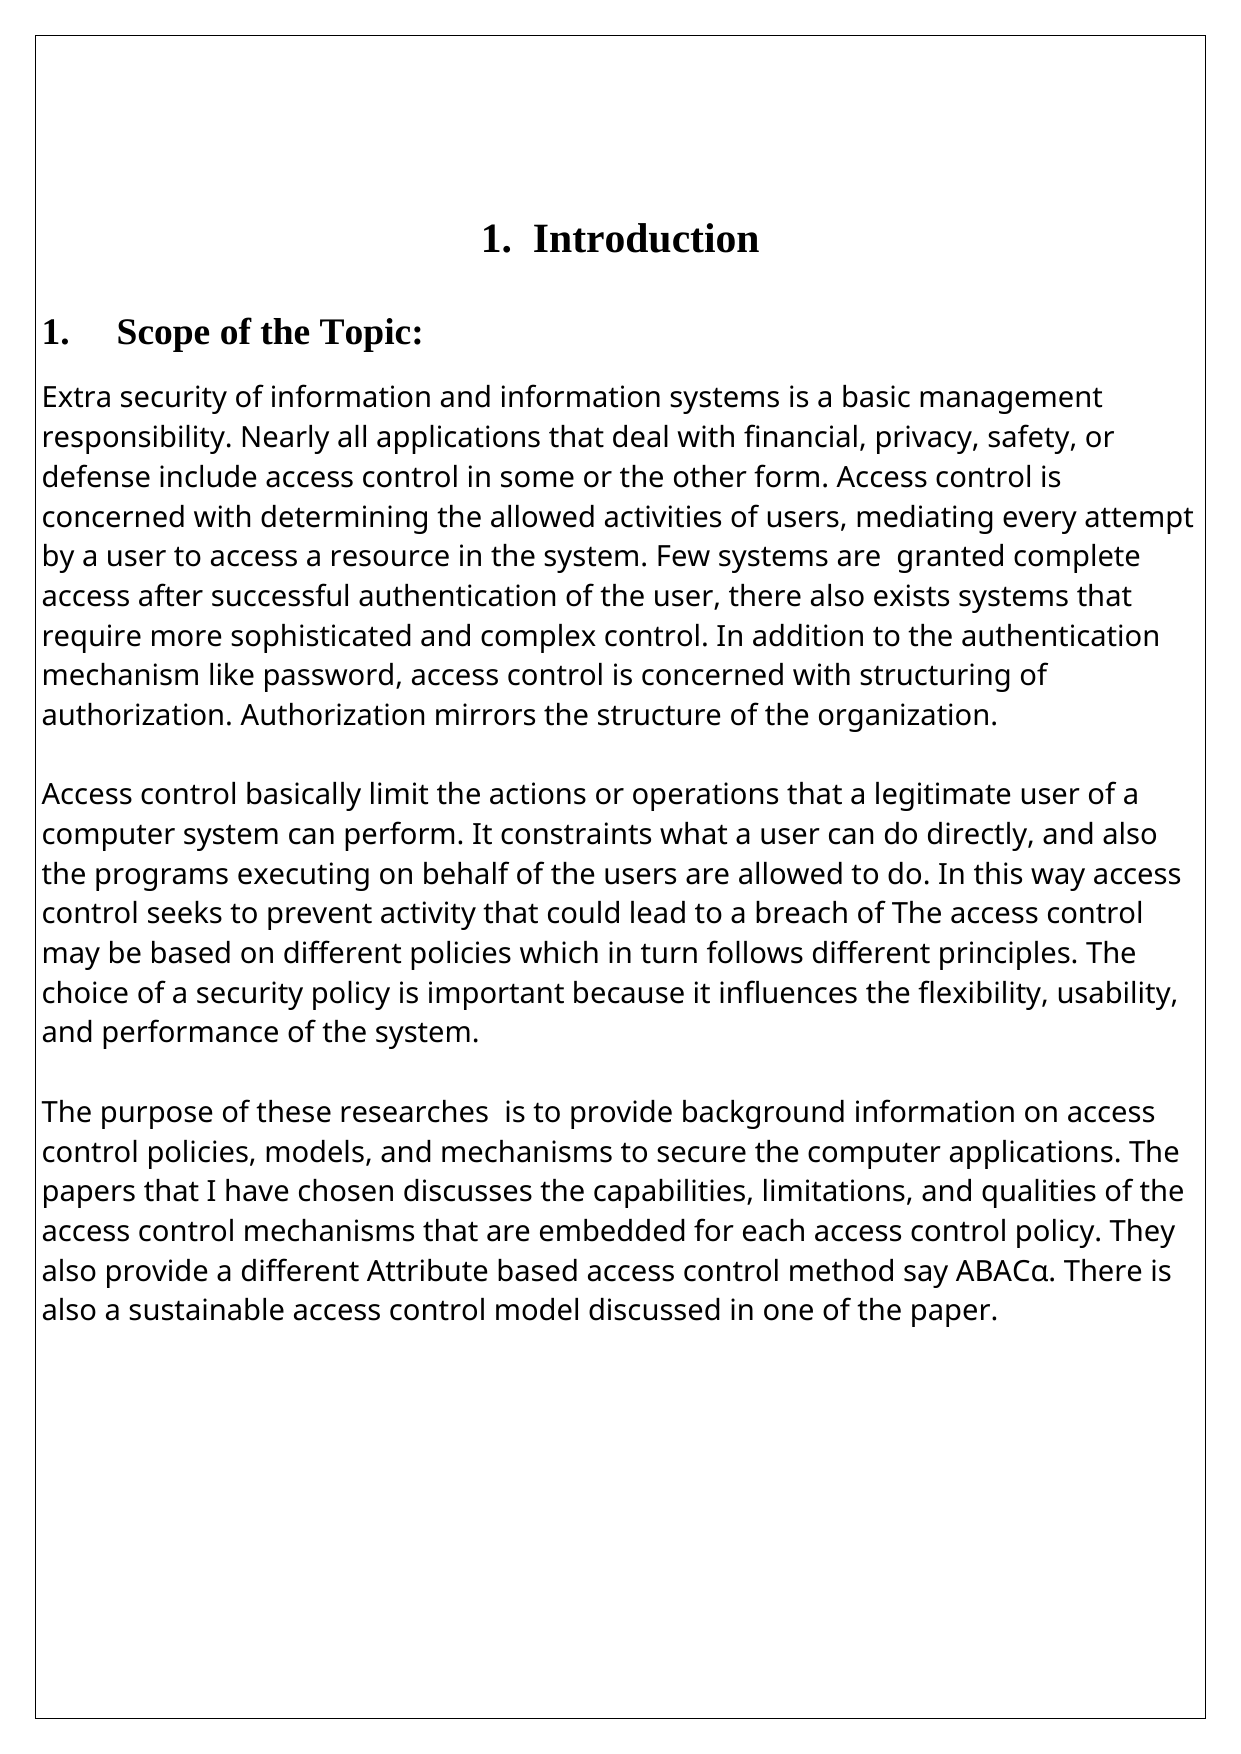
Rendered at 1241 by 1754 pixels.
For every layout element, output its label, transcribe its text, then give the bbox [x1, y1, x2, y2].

text Extra security of information and information systems is a basic management responsibility. Nearly all applications that deal with financial, privacy, safety, or defense include access control in some or the other form. Access control is concerned with determining the allowed activities of users, mediating every attempt by a user to access a resource in the system. Few systems are granted complete access after successful authentication of the user, there also exists systems that require more sophisticated and complex control. In addition to the authentication mechanism like password, access control is concerned with structuring of authorization. Authorization mirrors the structure of the organization. [41, 377, 1199, 734]
text Access control basically limit the actions or operations that a legitimate user of a computer system can perform. It constraints what a user can do directly, and also the programs executing on behalf of the users are allowed to do. In this way access control seeks to prevent activity that could lead to a breach of The access control may be based on different policies which in turn follows different principles. The choice of a security policy is important because it influences the flexibility, usability, and performance of the system. [41, 774, 1199, 1051]
subtitle 1. Introduction [41, 213, 1199, 261]
subtitle Scope of the Topic: [41, 309, 1199, 353]
text The purpose of these researches is to provide background information on access control policies, models, and mechanisms to secure the computer applications. The papers that I have chosen discusses the capabilities, limitations, and qualities of the access control mechanisms that are embedded for each access control policy. They also provide a different Attribute based access control method say ABACα. There is also a sustainable access control model discussed in one of the paper. [41, 1091, 1199, 1329]
